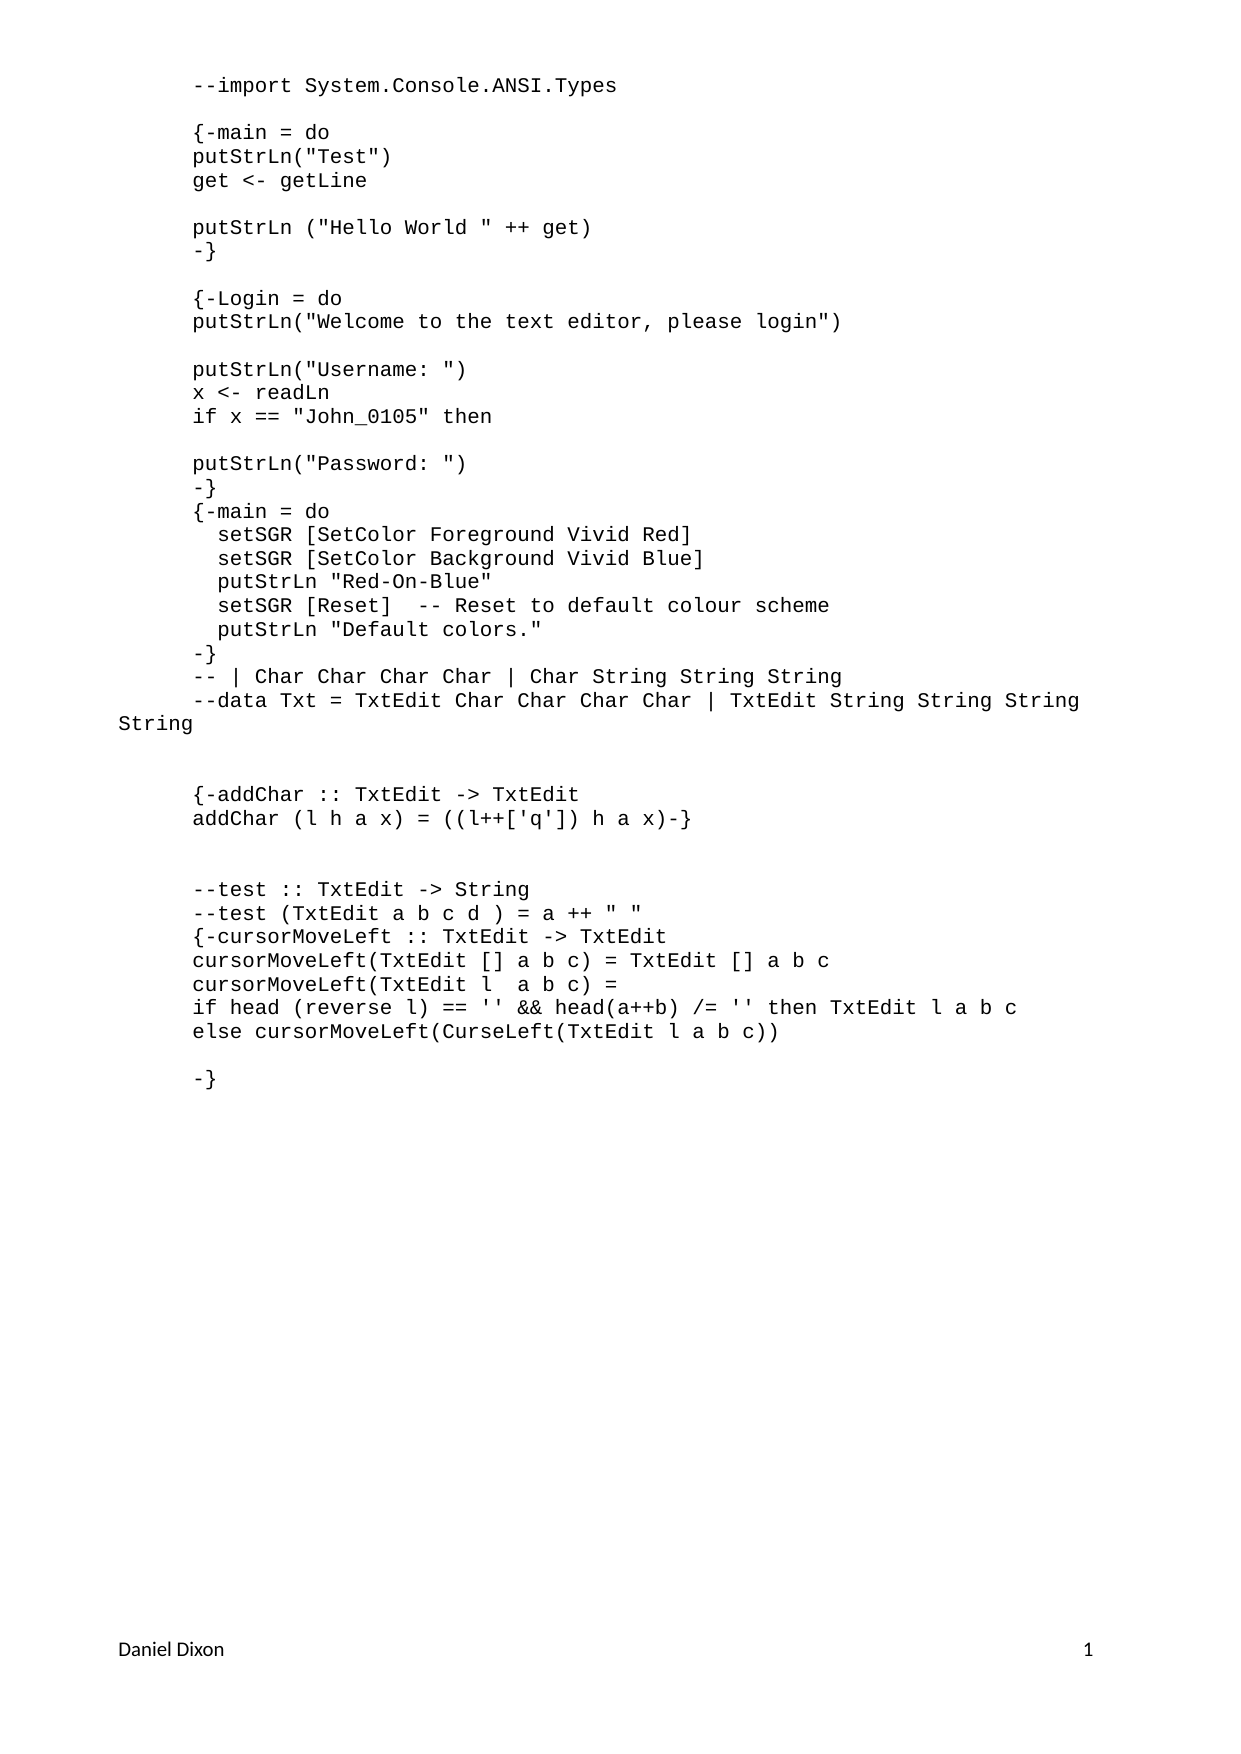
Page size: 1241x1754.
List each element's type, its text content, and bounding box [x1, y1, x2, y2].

text addChar (l h a x) = ((l++['q']) h a x)-} [118, 808, 1122, 832]
text get <- getLine [118, 169, 1122, 193]
text -} [118, 477, 1122, 501]
text putStrLn("Username: ") [118, 359, 1122, 382]
text putStrLn("Password: ") [118, 453, 1122, 477]
text setSGR [Reset] -- Reset to default colour scheme [118, 595, 1122, 619]
text setSGR [SetColor Background Vivid Blue] [118, 548, 1122, 572]
text if x == "John_0105" then [118, 406, 1122, 430]
text cursorMoveLeft(TxtEdit l a b c) = [118, 973, 1122, 997]
text putStrLn "Red-On-Blue" [118, 572, 1122, 595]
text --import System.Console.ANSI.Types [118, 75, 1122, 99]
text putStrLn "Default colors." [118, 619, 1122, 642]
text -- | Char Char Char Char | Char String String String [118, 666, 1122, 690]
text putStrLn("Welcome to the text editor, please login") [118, 311, 1122, 335]
text --test :: TxtEdit -> String [118, 879, 1122, 903]
text -} [118, 1068, 1122, 1092]
text -} [118, 642, 1122, 666]
text {-main = do [118, 501, 1122, 524]
text {-Login = do [118, 288, 1122, 311]
text -} [118, 241, 1122, 264]
text cursorMoveLeft(TxtEdit [] a b c) = TxtEdit [] a b c [118, 950, 1122, 973]
text --test (TxtEdit a b c d ) = a ++ " " [118, 903, 1122, 926]
text putStrLn("Test") [118, 146, 1122, 169]
text putStrLn ("Hello World " ++ get) [118, 217, 1122, 241]
text {-addChar :: TxtEdit -> TxtEdit [118, 784, 1122, 808]
text {-cursorMoveLeft :: TxtEdit -> TxtEdit [118, 926, 1122, 950]
text else cursorMoveLeft(CurseLeft(TxtEdit l a b c)) [118, 1021, 1122, 1068]
text {-main = do [118, 122, 1122, 146]
text if head (reverse l) == '' && head(a++b) /= '' then TxtEdit l a b c [118, 997, 1122, 1021]
text setSGR [SetColor Foreground Vivid Red] [118, 524, 1122, 548]
text --data Txt = TxtEdit Char Char Char Char | TxtEdit String String String String [118, 690, 1122, 737]
text x <- readLn [118, 382, 1122, 406]
